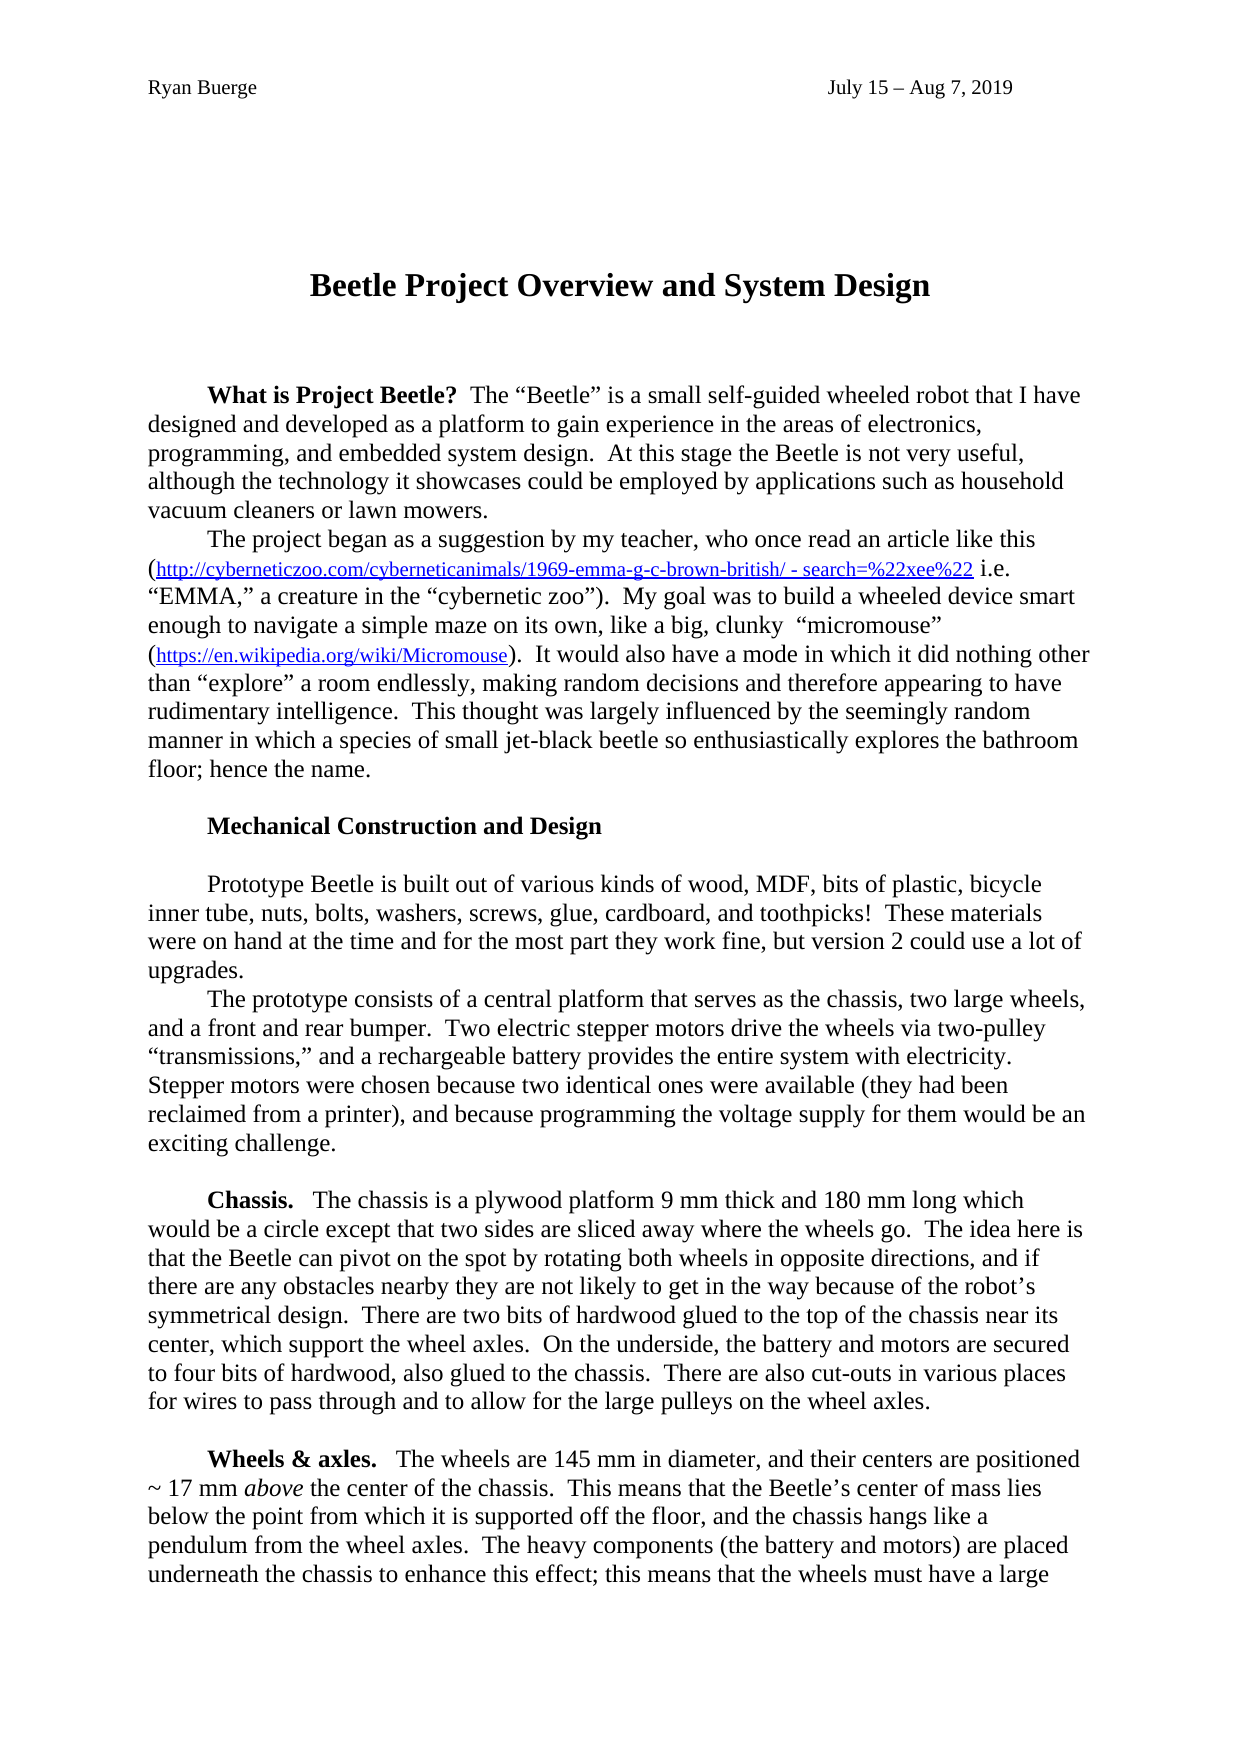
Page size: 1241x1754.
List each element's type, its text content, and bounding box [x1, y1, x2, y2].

text Prototype Beetle is built out of various kinds of wood, MDF, bits of plastic, bicycle inner tube, nuts, bolts, washers, screws, glue, cardboard, and toothpicks! These materials were on hand at the time and for the most part they work fine, but version 2 could use a lot of upgrades. [148, 869, 1092, 984]
text What is Project Beetle? The “Beetle” is a small self-guided wheeled robot that I have designed and developed as a platform to gain experience in the areas of electronics, programming, and embedded system design. At this stage the Beetle is not very useful, although the technology it showcases could be employed by applications such as household vacuum cleaners or lawn mowers. [148, 380, 1092, 524]
subtitle Mechanical Construction and Design [148, 811, 1092, 840]
text The prototype consists of a central platform that serves as the chassis, two large wheels, and a front and rear bumper. Two electric stepper motors drive the wheels via two-pulley “transmissions,” and a rechargeable battery provides the entire system with electricity. Stepper motors were chosen because two identical ones were available (they had been reclaimed from a printer), and because programming the voltage supply for them would be an exciting challenge. [148, 984, 1092, 1156]
text The project began as a suggestion by my teacher, who once read an article like this (http://cyberneticzoo.com/cyberneticanimals/1969-emma-g-c-brown-british/ - search=%22xee%22 i.e. “EMMA,” a creature in the “cybernetic zoo”). My goal was to build a wheeled device smart enough to navigate a simple maze on its own, like a big, clunky “micromouse” (https://en.wikipedia.org/wiki/Micromouse). It would also have a mode in which it did nothing other than “explore” a room endlessly, making random decisions and therefore appearing to have rudimentary intelligence. This thought was largely influenced by the seemingly random manner in which a species of small jet-black beetle so enthusiastically explores the bathroom floor; hence the name. [148, 524, 1092, 783]
subtitle Beetle Project Overview and System Design [148, 265, 1092, 303]
text Chassis. The chassis is a plywood platform 9 mm thick and 180 mm long which would be a circle except that two sides are sliced away where the wheels go. The idea here is that the Beetle can pivot on the spot by rotating both wheels in opposite directions, and if there are any obstacles nearby they are not likely to get in the way because of the robot’s symmetrical design. There are two bits of hardwood glued to the top of the chassis near its center, which support the wheel axles. On the underside, the battery and motors are secured to four bits of hardwood, also glued to the chassis. There are also cut-outs in various places for wires to pass through and to allow for the large pulleys on the wheel axles. [148, 1185, 1092, 1415]
text Wheels & axles. The wheels are 145 mm in diameter, and their centers are positioned ~ 17 mm above the center of the chassis. This means that the Beetle’s center of mass lies below the point from which it is supported off the floor, and the chassis hangs like a pendulum from the wheel axles. The heavy components (the battery and motors) are placed underneath the chassis to enhance this effect; this means that the wheels must have a large [148, 1444, 1092, 1588]
